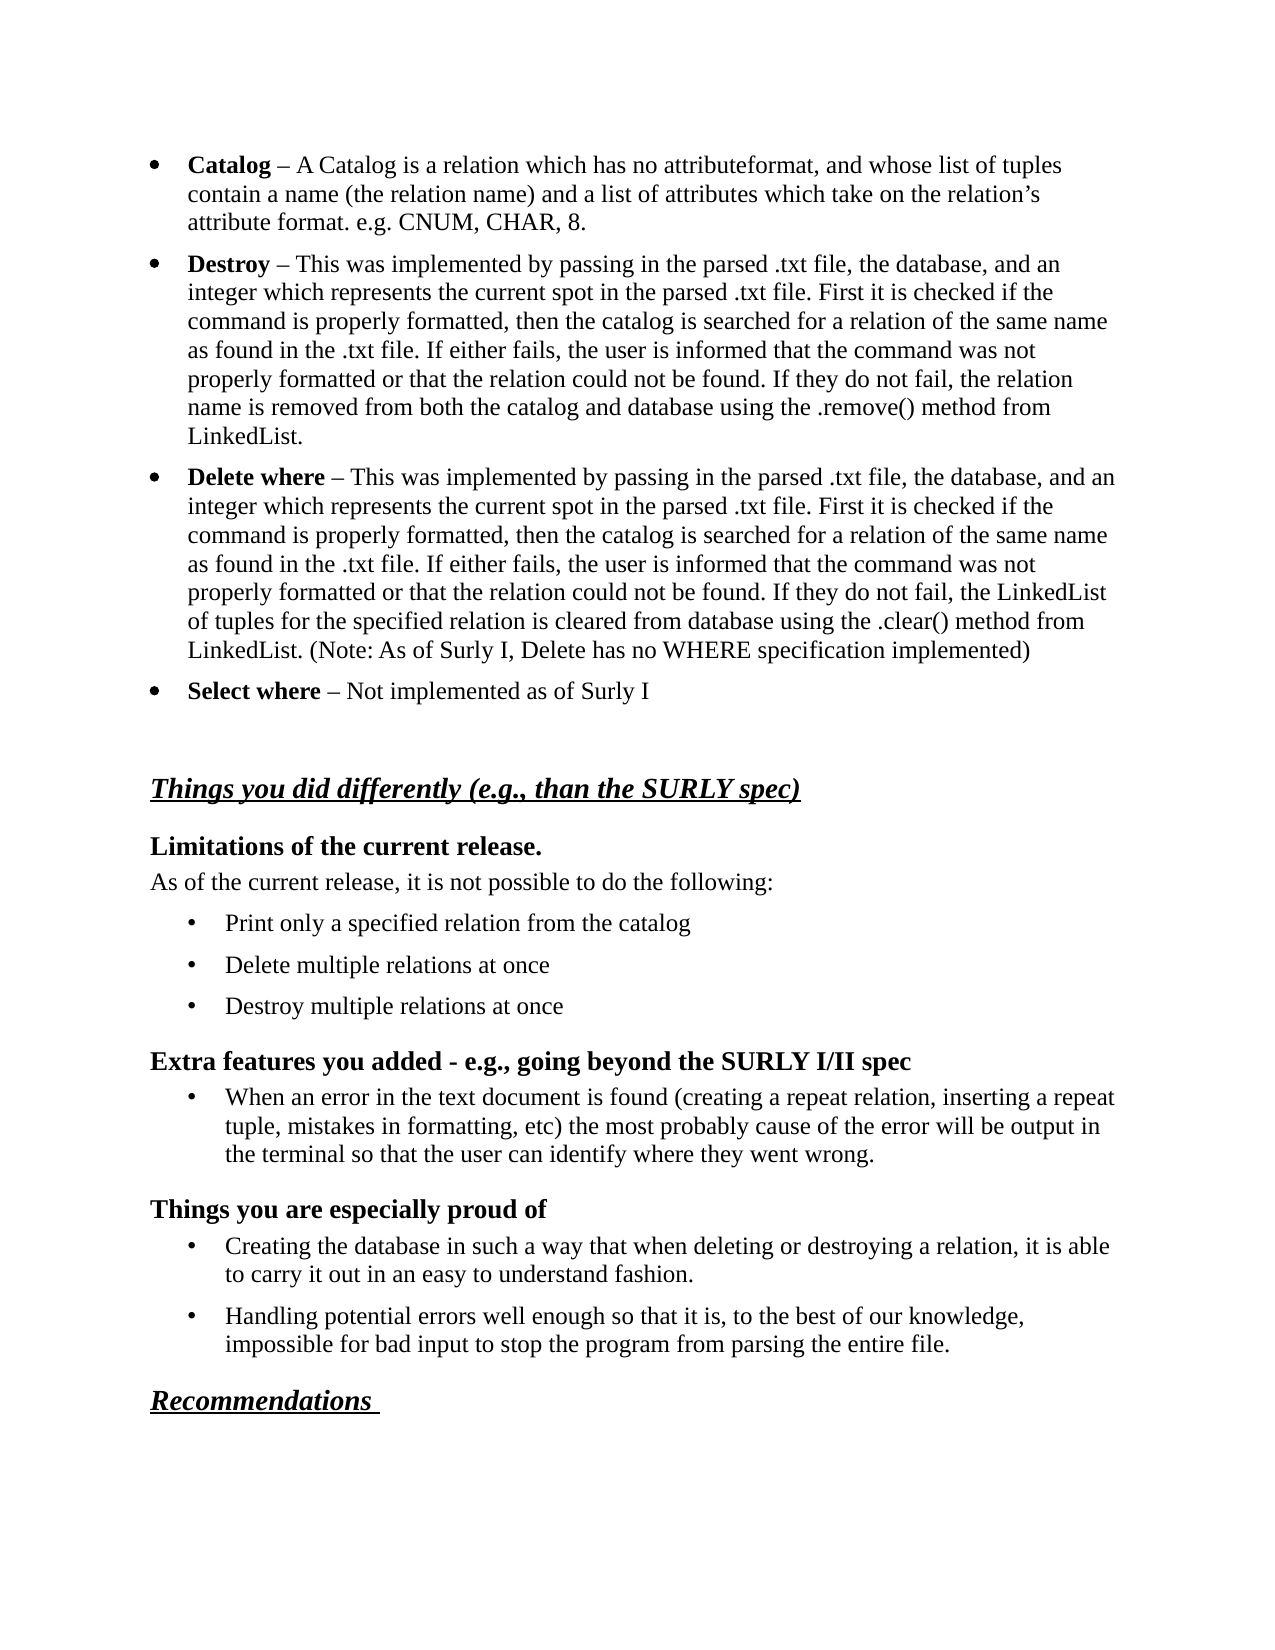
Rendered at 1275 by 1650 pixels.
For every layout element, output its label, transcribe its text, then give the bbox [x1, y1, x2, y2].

subtitle Things you did differently (e.g., than the SURLY spec) [150, 771, 1125, 805]
list Delete multiple relations at once [187, 950, 1125, 978]
list Creating the database in such a way that when deleting or destroying a relation, it is able to carry it out in an easy to understand fashion. [187, 1231, 1125, 1288]
list Delete where – This was implemented by passing in the parsed .txt file, the database, and an integer which represents the current spot in the parsed .txt file. First it is checked if the command is properly formatted, then the catalog is searched for a relation of the same name as found in the .txt file. If either fails, the user is informed that the command was not properly formatted or that the relation could not be found. If they do not fail, the LinkedList of tuples for the specified relation is cleared from database using the .clear() method from LinkedList. (Note: As of Surly I, Delete has no WHERE specification implemented) [150, 462, 1125, 664]
list Handling potential errors well enough so that it is, to the best of our knowledge, impossible for bad input to stop the program from parsing the entire file. [187, 1301, 1125, 1358]
list Select where – Not implemented as of Surly I [150, 676, 1125, 705]
list Destroy multiple relations at once [187, 991, 1125, 1020]
list Destroy – This was implemented by passing in the parsed .txt file, the database, and an integer which represents the current spot in the parsed .txt file. First it is checked if the command is properly formatted, then the catalog is searched for a relation of the same name as found in the .txt file. If either fails, the user is informed that the command was not properly formatted or that the relation could not be found. If they do not fail, the relation name is removed from both the catalog and database using the .remove() method from LinkedList. [150, 249, 1125, 450]
subtitle Recommendations [150, 1383, 1125, 1417]
text As of the current release, it is not possible to do the following: [150, 867, 1125, 896]
list When an error in the text document is found (creating a repeat relation, inserting a repeat tuple, mistakes in formatting, etc) the most probably cause of the error will be output in the terminal so that the user can identify where they went wrong. [187, 1082, 1125, 1168]
subtitle Things you are especially proud of [150, 1193, 1125, 1224]
list Print only a specified relation from the catalog [187, 908, 1125, 937]
subtitle Extra features you added - e.g., going beyond the SURLY I/II spec [150, 1045, 1125, 1076]
list Catalog – A Catalog is a relation which has no attributeformat, and whose list of tuples contain a name (the relation name) and a list of attributes which take on the relation’s attribute format. e.g. CNUM, CHAR, 8. [150, 150, 1125, 236]
subtitle Limitations of the current release. [150, 830, 1125, 861]
